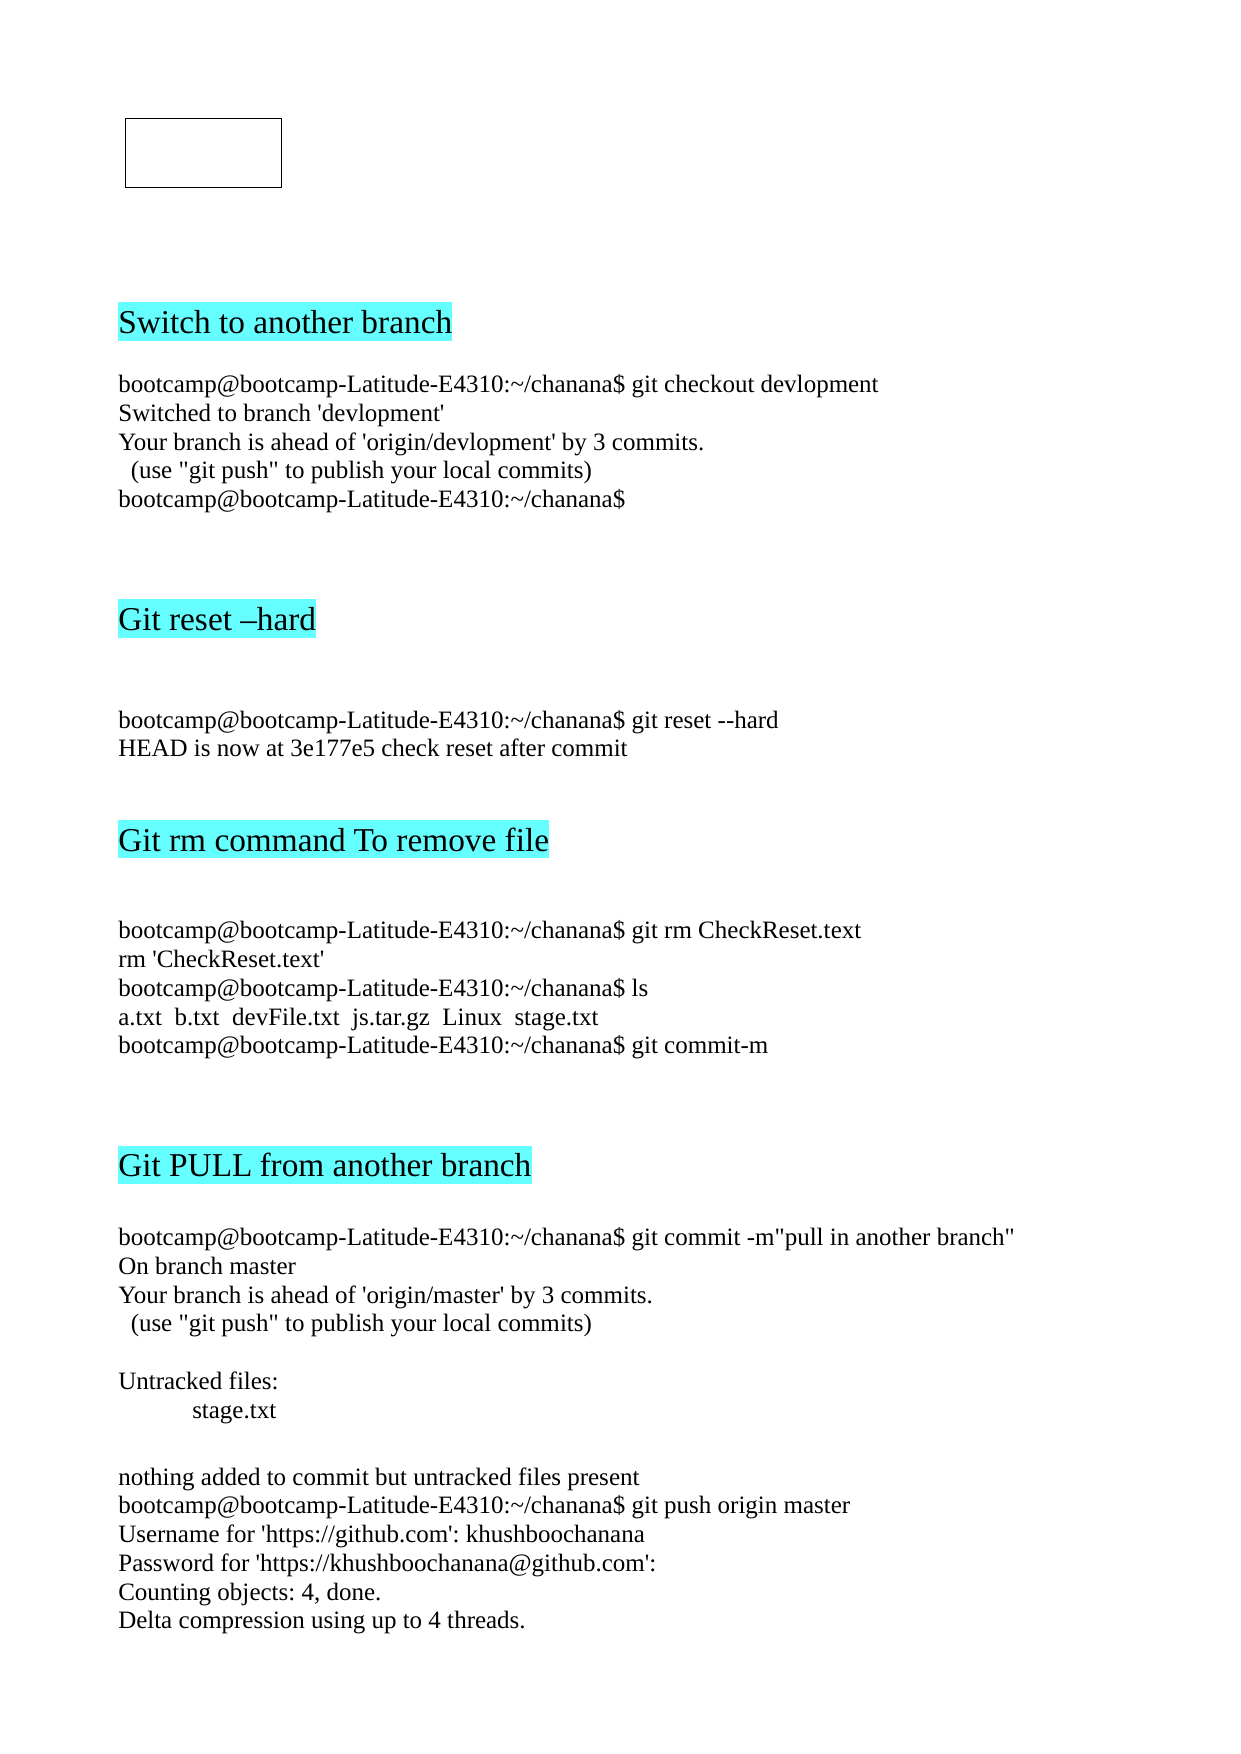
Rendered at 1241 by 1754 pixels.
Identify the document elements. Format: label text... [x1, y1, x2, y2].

text bootcamp@bootcamp-Latitude-E4310:~/chanana$ git reset --hard [118, 705, 1122, 733]
text (use "git push" to publish your local commits) [118, 1308, 1122, 1337]
text bootcamp@bootcamp-Latitude-E4310:~/chanana$ git rm CheckReset.text [118, 916, 1122, 944]
text bootcamp@bootcamp-Latitude-E4310:~/chanana$ [118, 484, 1122, 513]
text HEAD is now at 3e177e5 check reset after commit [118, 733, 1122, 762]
text Password for 'https://khushboochanana@github.com': [118, 1548, 1122, 1577]
text bootcamp@bootcamp-Latitude-E4310:~/chanana$ git commit-m [118, 1031, 1122, 1059]
text Switched to branch 'devlopment' [118, 398, 1122, 427]
table_header [126, 119, 281, 187]
text Git rm command To remove file [118, 820, 1122, 858]
text rm 'CheckReset.text' [118, 944, 1122, 973]
text bootcamp@bootcamp-Latitude-E4310:~/chanana$ git checkout devlopment [118, 369, 1122, 398]
text a.txt b.txt devFile.txt js.tar.gz Linux stage.txt [118, 1002, 1122, 1031]
text (use "git push" to publish your local commits) [118, 456, 1122, 484]
text bootcamp@bootcamp-Latitude-E4310:~/chanana$ git push origin master [118, 1491, 1122, 1519]
text stage.txt [118, 1395, 1122, 1423]
text Your branch is ahead of 'origin/master' by 3 commits. [118, 1280, 1122, 1308]
text nothing added to commit but untracked files present [118, 1462, 1122, 1491]
text Your branch is ahead of 'origin/devlopment' by 3 commits. [118, 427, 1122, 456]
text Switch to another branch [118, 302, 1122, 341]
text bootcamp@bootcamp-Latitude-E4310:~/chanana$ ls [118, 973, 1122, 1002]
text Git reset –hard [118, 599, 1122, 638]
text On branch master [118, 1251, 1122, 1280]
text bootcamp@bootcamp-Latitude-E4310:~/chanana$ git commit -m"pull in another branch" [118, 1222, 1122, 1251]
text Username for 'https://github.com': khushboochanana [118, 1519, 1122, 1548]
text Counting objects: 4, done. [118, 1577, 1122, 1606]
text Delta compression using up to 4 threads. [118, 1606, 1122, 1634]
text Untracked files: [118, 1366, 1122, 1395]
text Git PULL from another branch [118, 1146, 1122, 1184]
